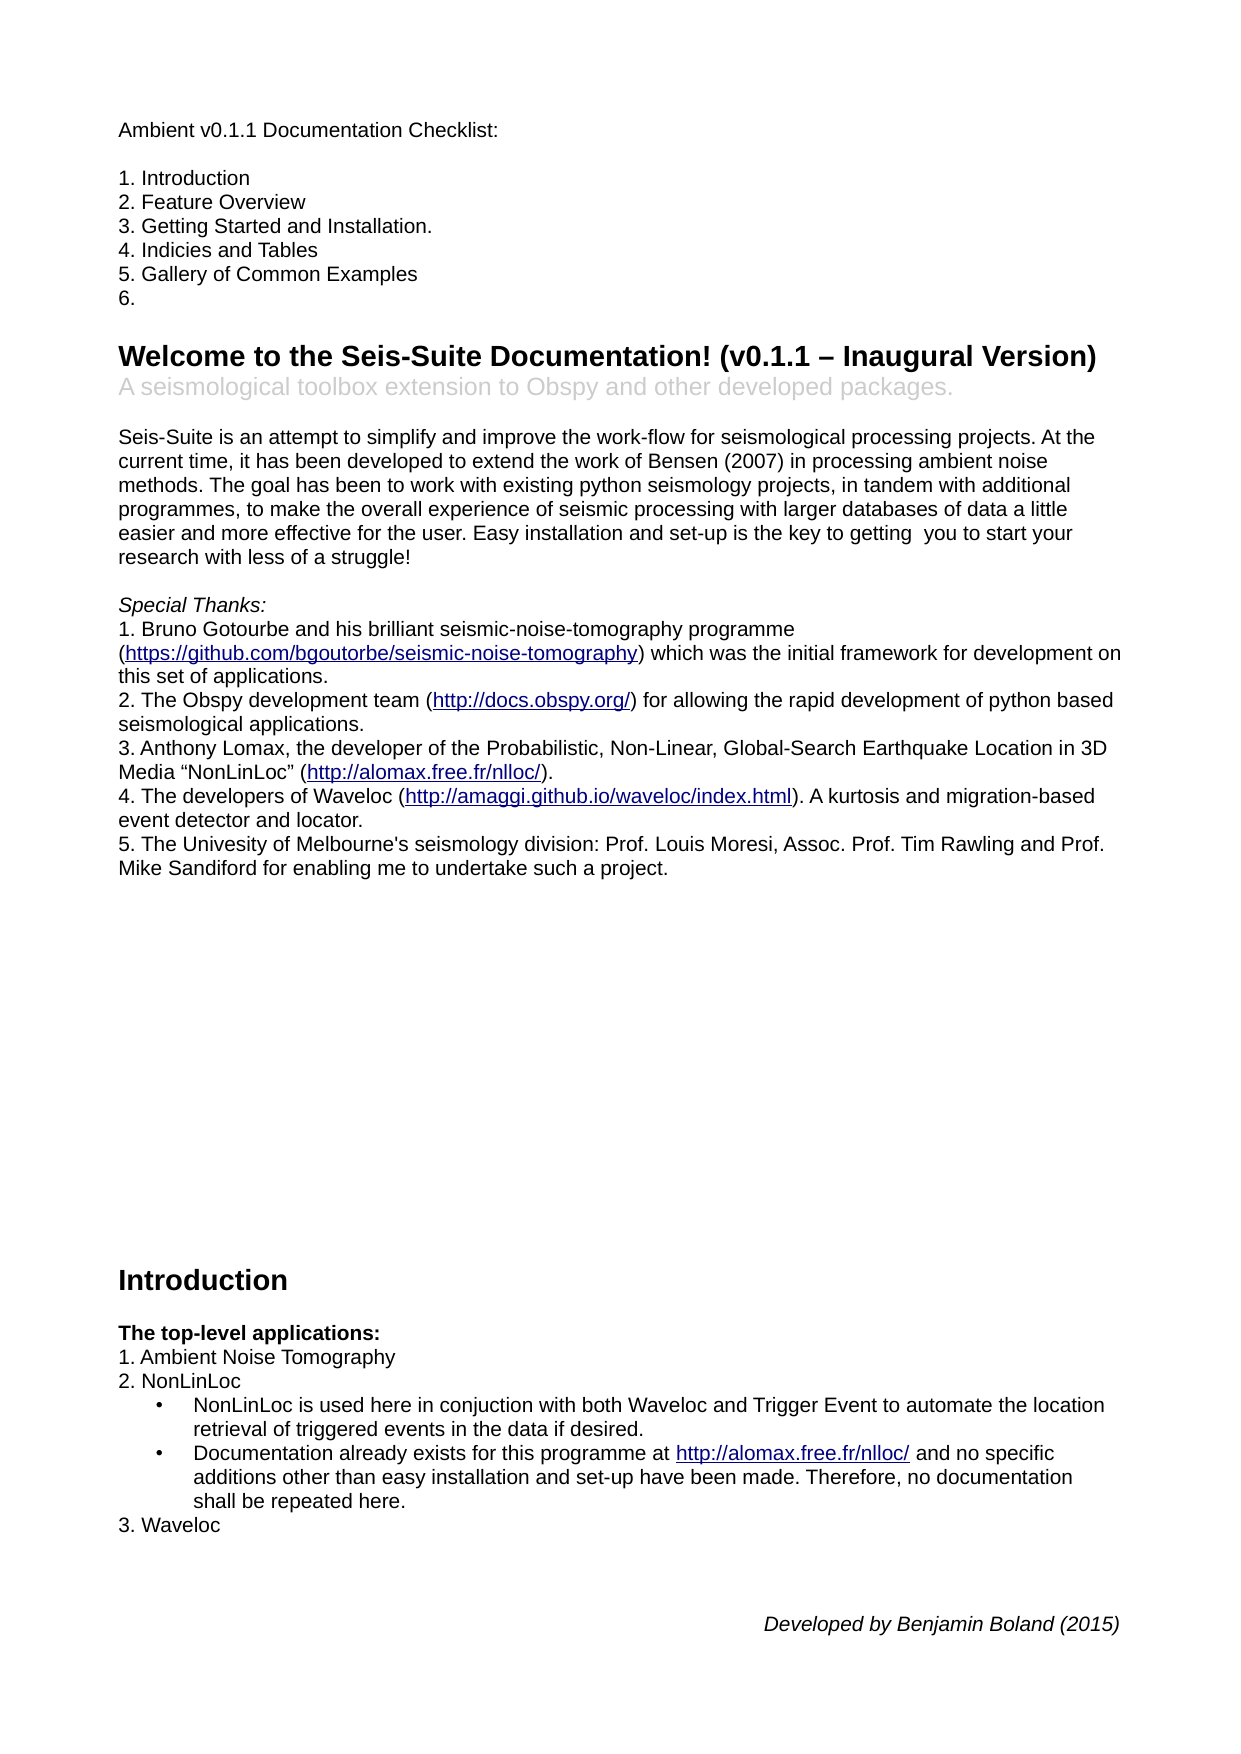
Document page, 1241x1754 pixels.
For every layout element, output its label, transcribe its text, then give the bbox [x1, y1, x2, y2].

text Welcome to the Seis-Suite Documentation! (v0.1.1 – Inaugural Version) [118, 338, 1122, 372]
text 3. Getting Started and Installation. [118, 214, 1122, 238]
text 2. Feature Overview [118, 190, 1122, 214]
text Ambient v0.1.1 Documentation Checklist: [118, 118, 1122, 142]
text 1. Introduction [118, 166, 1122, 190]
text 4. Indicies and Tables [118, 238, 1122, 262]
list Documentation already exists for this programme at http://alomax.free.fr/nlloc/ and no specific additions other than easy installation and set-up have been made. Therefore, no documentation shall be repeated here. [156, 1441, 1122, 1513]
text Introduction [118, 1263, 1122, 1297]
text A seismological toolbox extension to Obspy and other developed packages. [118, 372, 1122, 401]
text The top-level applications: [118, 1321, 1122, 1345]
text 5. Gallery of Common Examples [118, 262, 1122, 286]
text 2. NonLinLoc [118, 1369, 1122, 1393]
text Special Thanks: [118, 592, 1122, 616]
text 1. Bruno Gotourbe and his brilliant seismic-noise-tomography programme (https://github.com/bgoutorbe/seismic-noise-tomography) which was the initial framework for development on this set of applications. [118, 616, 1122, 688]
text 1. Ambient Noise Tomography [118, 1345, 1122, 1369]
text 4. The developers of Waveloc (http://amaggi.github.io/waveloc/index.html). A kurtosis and migration-based event detector and locator. [118, 784, 1122, 832]
text 6. [118, 286, 1122, 310]
text 3. Waveloc [118, 1513, 1122, 1537]
text 2. The Obspy development team (http://docs.obspy.org/) for allowing the rapid development of python based seismological applications. [118, 688, 1122, 736]
list NonLinLoc is used here in conjuction with both Waveloc and Trigger Event to automate the location retrieval of triggered events in the data if desired. [156, 1393, 1122, 1441]
text Seis-Suite is an attempt to simplify and improve the work-flow for seismological processing projects. At the current time, it has been developed to extend the work of Bensen (2007) in processing ambient noise methods. The goal has been to work with existing python seismology projects, in tandem with additional programmes, to make the overall experience of seismic processing with larger databases of data a little easier and more effective for the user. Easy installation and set-up is the key to getting you to start your research with less of a struggle! [118, 425, 1122, 568]
text 5. The Univesity of Melbourne's seismology division: Prof. Louis Moresi, Assoc. Prof. Tim Rawling and Prof. Mike Sandiford for enabling me to undertake such a project. [118, 832, 1122, 880]
text 3. Anthony Lomax, the developer of the Probabilistic, Non-Linear, Global-Search Earthquake Location in 3D Media “NonLinLoc” (http://alomax.free.fr/nlloc/). [118, 736, 1122, 784]
